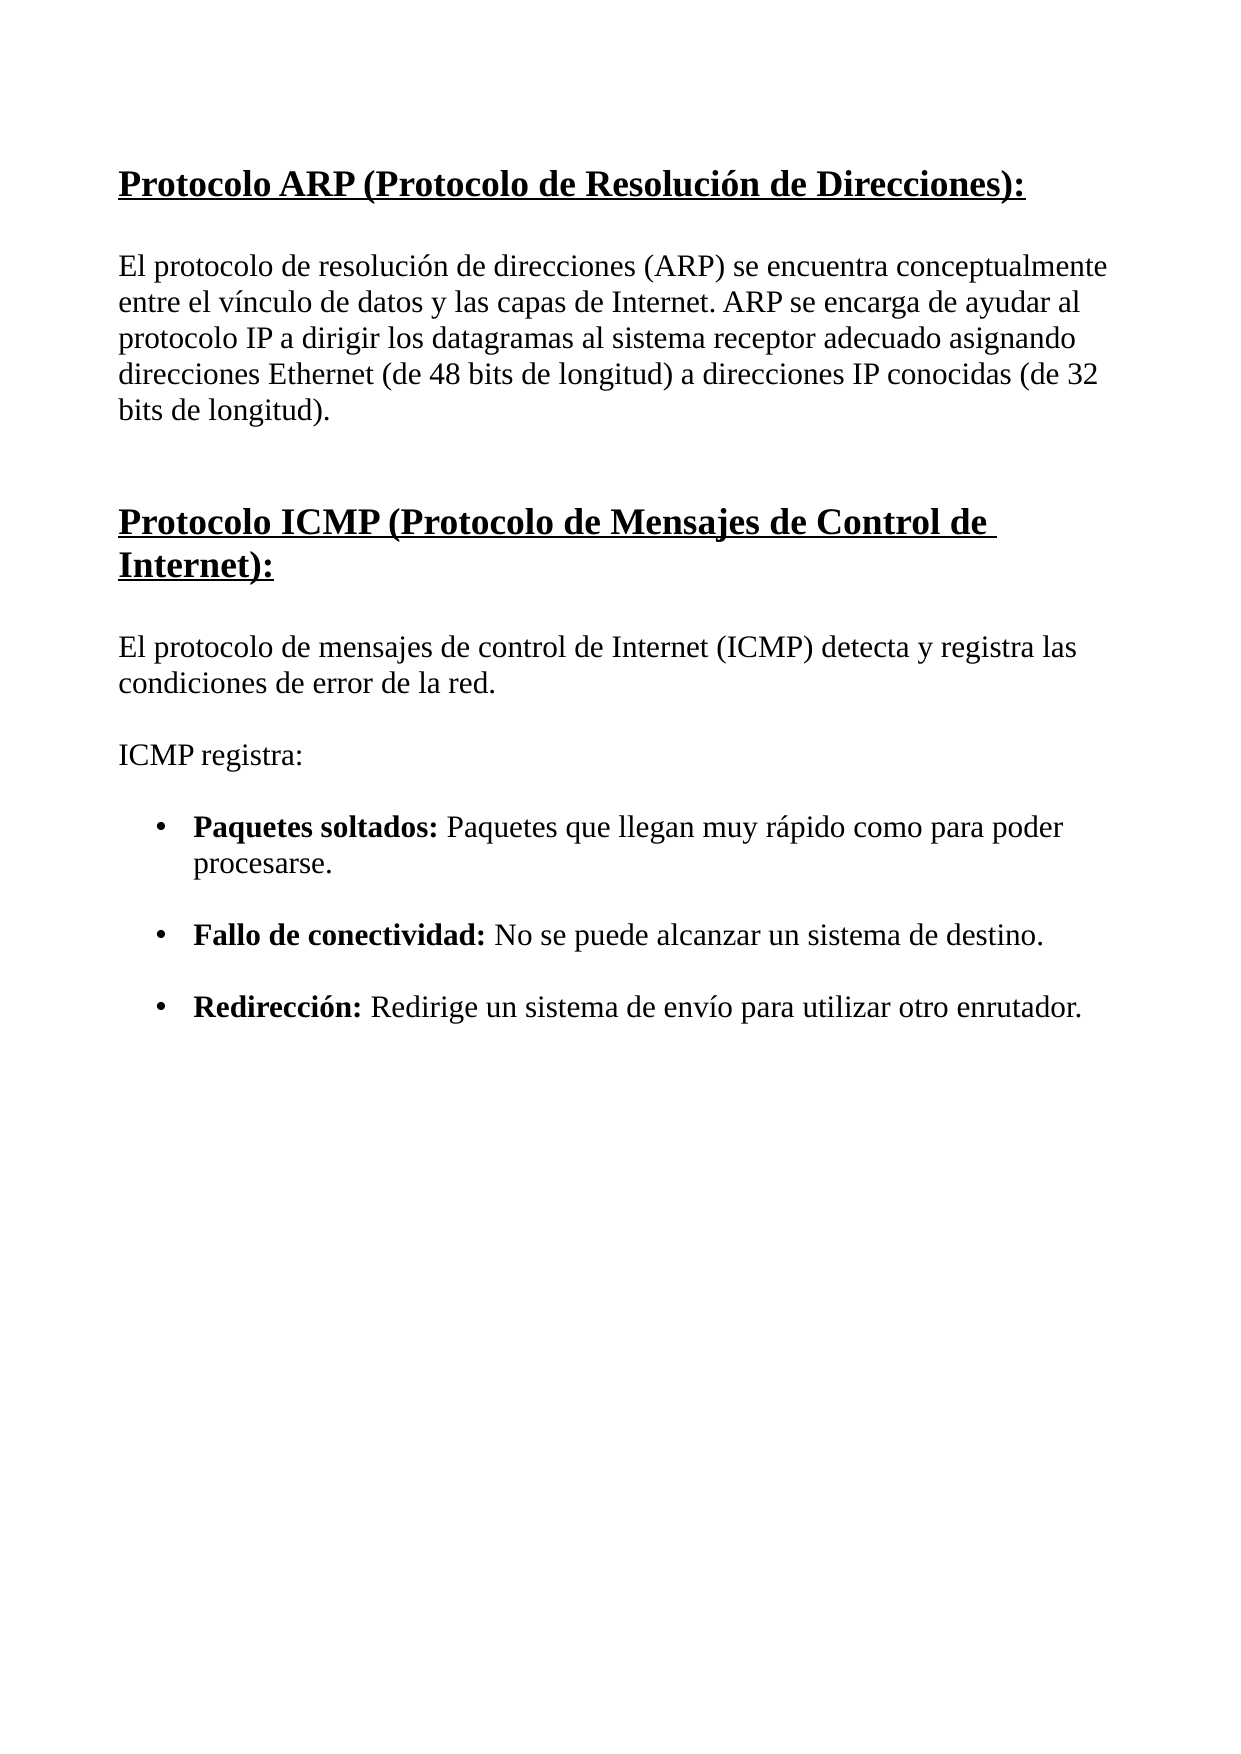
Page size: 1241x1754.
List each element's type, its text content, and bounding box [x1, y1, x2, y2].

list Fallo de conectividad: No se puede alcanzar un sistema de destino. [156, 916, 1122, 952]
text El protocolo de resolución de direcciones (ARP) se encuentra conceptualmente entre el vínculo de datos y las capas de Internet. ARP se encarga de ayudar al protocolo IP a dirigir los datagramas al sistema receptor adecuado asignando direcciones Ethernet (de 48 bits de longitud) a direcciones IP conocidas (de 32 bits de longitud). [118, 247, 1122, 427]
text El protocolo de mensajes de control de Internet (ICMP) detecta y registra las condiciones de error de la red. [118, 628, 1122, 700]
list Paquetes soltados: Paquetes que llegan muy rápido como para poder procesarse. [156, 808, 1122, 880]
text Protocolo ICMP (Protocolo de Mensajes de Control de Internet): [118, 499, 1122, 585]
text ICMP registra: [118, 736, 1122, 772]
list Redirección: Redirige un sistema de envío para utilizar otro enrutador. [156, 988, 1122, 1024]
text Protocolo ARP (Protocolo de Resolución de Direcciones): [118, 161, 1122, 204]
